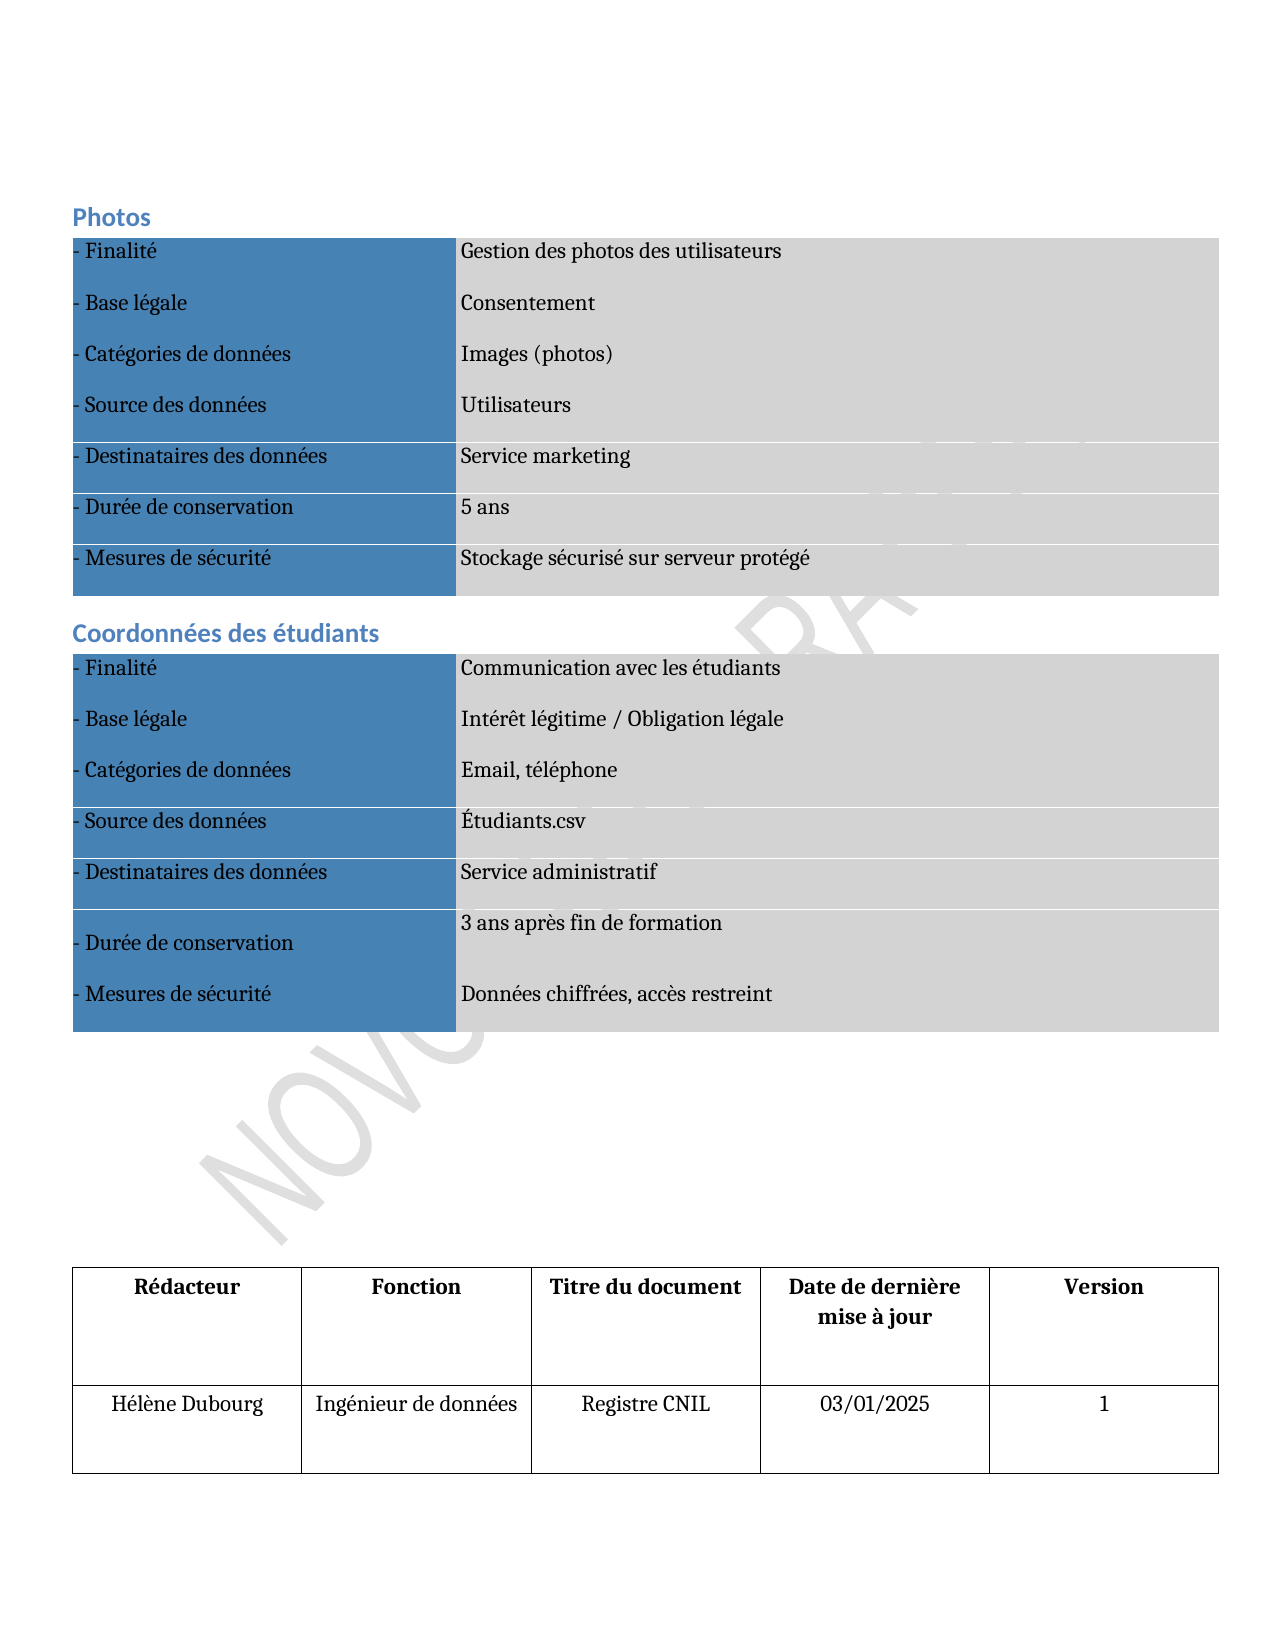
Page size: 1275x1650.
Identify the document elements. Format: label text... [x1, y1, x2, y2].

table_cell Email, téléphone [456, 756, 1219, 807]
table_cell Données chiffrées, accès restreint [456, 981, 1219, 1032]
table_cell - Source des données [73, 391, 456, 442]
table_cell - Destinataires des données [73, 859, 456, 909]
table_cell 5 ans [456, 494, 1219, 544]
subtitle Photos [72, 200, 1219, 233]
table_cell - Durée de conservation [73, 910, 456, 981]
table_cell Utilisateurs [456, 391, 1219, 442]
table_cell Images (photos) [456, 340, 1219, 391]
table_header - Finalité [73, 654, 456, 705]
table_cell - Destinataires des données [73, 443, 456, 493]
table_cell Intérêt légitime / Obligation légale [456, 705, 1219, 756]
table_cell Service marketing [456, 443, 1219, 493]
table_cell Consentement [456, 289, 1219, 340]
table_cell - Mesures de sécurité [73, 981, 456, 1032]
table_cell - Base légale [73, 705, 456, 756]
table_cell - Catégories de données [73, 756, 456, 807]
table_header Gestion des photos des utilisateurs [456, 238, 1219, 289]
subtitle Coordonnées des étudiants [72, 616, 1219, 649]
table_cell - Mesures de sécurité [73, 545, 456, 596]
table_header - Finalité [73, 238, 456, 289]
table_cell Étudiants.csv [456, 808, 1219, 858]
table_header Communication avec les étudiants [456, 654, 1219, 705]
table_cell Stockage sécurisé sur serveur protégé [456, 545, 1219, 596]
table_cell - Base légale [73, 289, 456, 340]
table_cell - Source des données [73, 808, 456, 858]
table_cell 3 ans après fin de formation [456, 910, 1219, 981]
table_cell - Durée de conservation [73, 494, 456, 544]
table_cell Service administratif [456, 859, 1219, 909]
table_cell - Catégories de données [73, 340, 456, 391]
